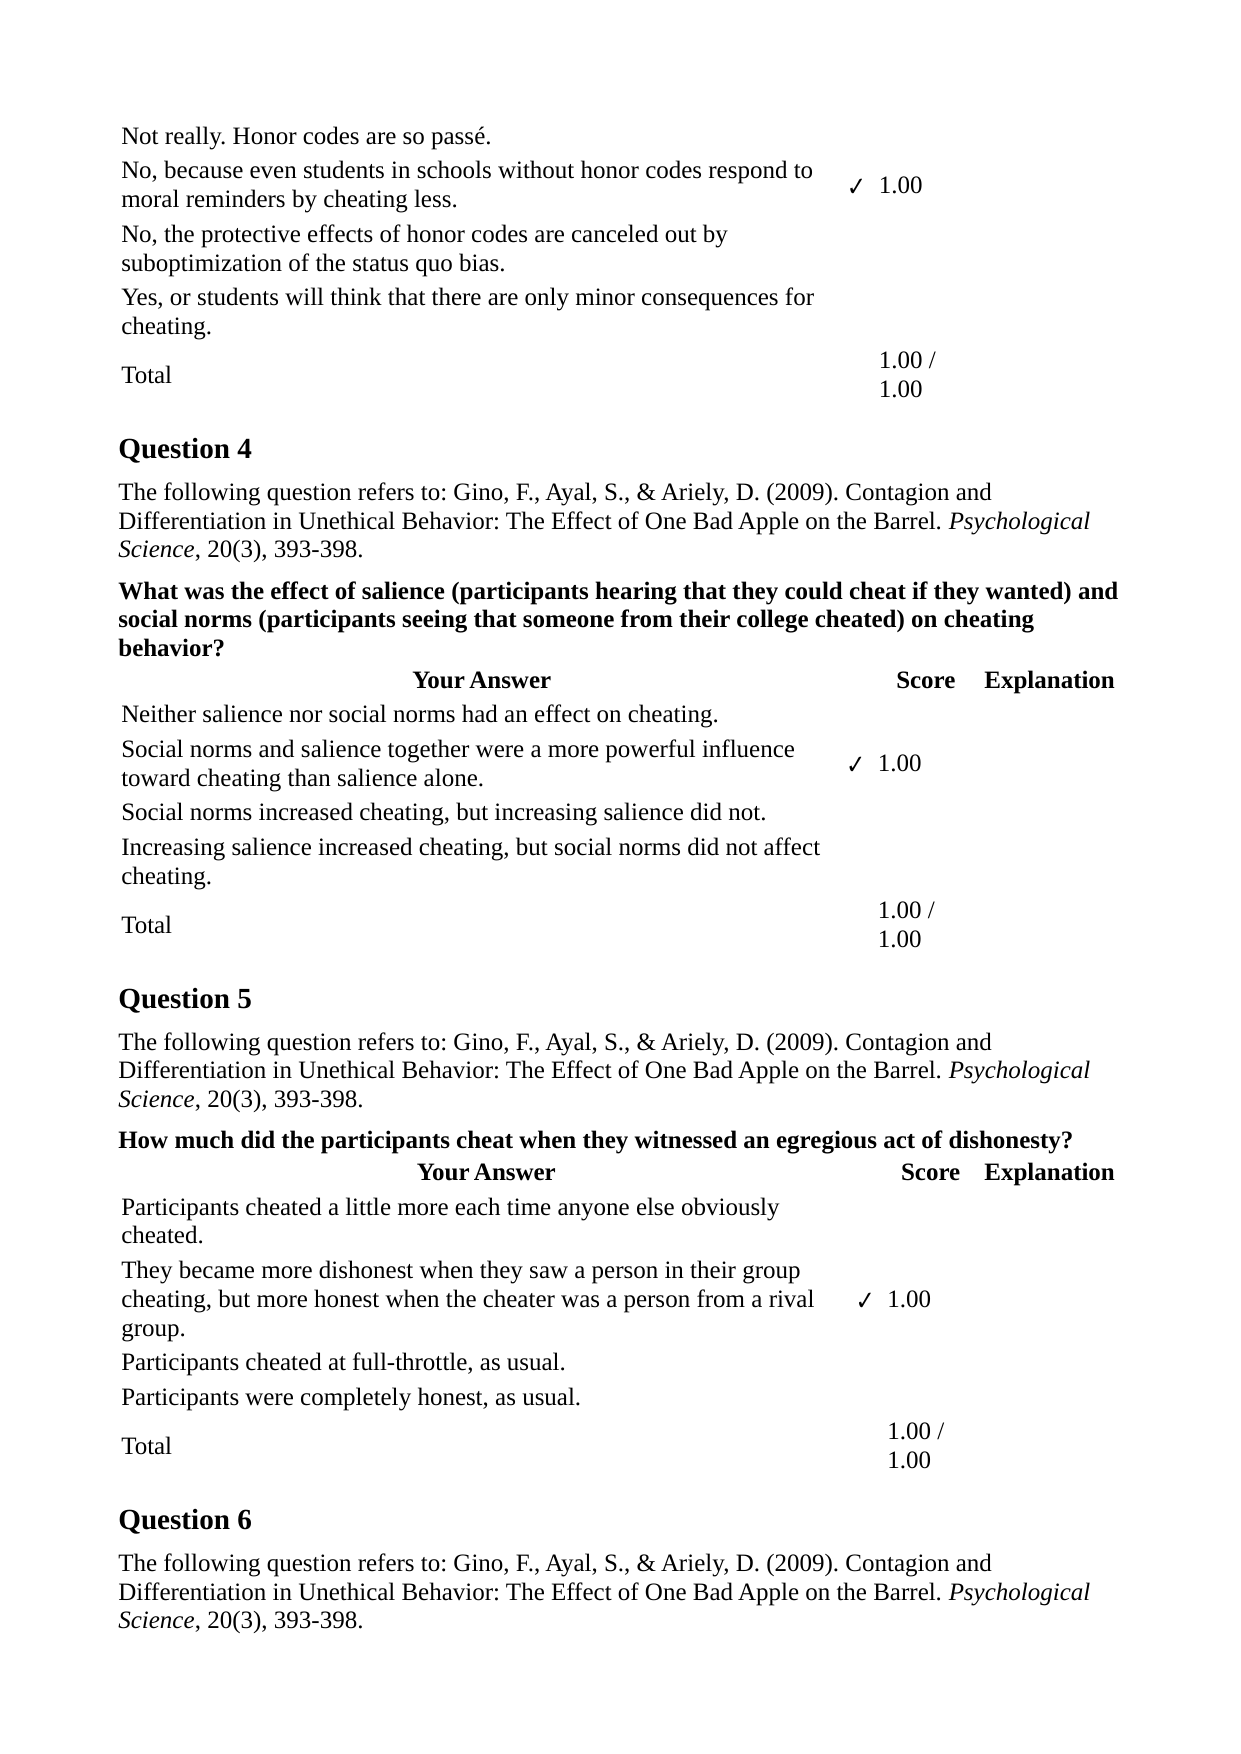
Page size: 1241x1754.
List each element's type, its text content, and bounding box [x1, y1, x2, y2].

table_cell [884, 1344, 977, 1379]
text The following question refers to: Gino, F., Ayal, S., & Ariely, D. (2009). Contagion and Differentiation in Unethical Behavior: The Effect of One Bad Apple on the Barrel. Psychological Science, 20(3), 393-398. [118, 1548, 1122, 1634]
table_cell [977, 1379, 1122, 1413]
table_cell Social norms increased cheating, but increasing salience did not. [118, 795, 845, 829]
text The following question refers to: Gino, F., Ayal, S., & Ariely, D. (2009). Contagion and Differentiation in Unethical Behavior: The Effect of One Bad Apple on the Barrel. Psychological Science, 20(3), 393-398. [118, 1027, 1122, 1113]
subtitle Question 5 [118, 981, 1122, 1014]
table_cell [977, 893, 1122, 956]
table_cell Neither salience nor social norms had an effect on cheating. [118, 697, 845, 731]
table_cell [977, 731, 1122, 794]
text What was the effect of salience (participants hearing that they could cheat if they wanted) and social norms (participants seeing that someone from their college cheated) on cheating behavior? [118, 576, 1122, 662]
table_cell ✔ [845, 731, 875, 794]
table_cell 1.00 / 1.00 [875, 893, 977, 956]
table_cell 1.00 [875, 731, 977, 794]
table_cell 1.00 / 1.00 [884, 1414, 977, 1477]
table_cell [845, 795, 875, 829]
table_header [854, 1154, 884, 1189]
table_header Explanation [977, 1154, 1122, 1189]
table_cell [977, 697, 1122, 731]
table_cell [875, 697, 977, 731]
table_cell [977, 829, 1122, 892]
subtitle Question 6 [118, 1502, 1122, 1535]
table_cell [846, 216, 876, 279]
table_cell [846, 279, 876, 343]
table_cell Total [118, 893, 845, 956]
table_cell [845, 697, 875, 731]
table_cell [875, 795, 977, 829]
table_cell ✔ [854, 1252, 884, 1344]
table_cell [977, 1344, 1122, 1379]
table_cell [854, 1379, 884, 1413]
table_cell Participants were completely honest, as usual. [118, 1379, 854, 1413]
table_cell Total [118, 343, 846, 406]
table_cell 1.00 / 1.00 [876, 343, 977, 406]
text The following question refers to: Gino, F., Ayal, S., & Ariely, D. (2009). Contagion and Differentiation in Unethical Behavior: The Effect of One Bad Apple on the Barrel. Psychological Science, 20(3), 393-398. [118, 477, 1122, 563]
table_header Score [875, 662, 977, 697]
table_cell ✔ [846, 153, 876, 216]
table_header Your Answer [118, 662, 845, 697]
table_cell [854, 1414, 884, 1477]
table_cell [845, 829, 875, 892]
table_cell [884, 1379, 977, 1413]
table_cell [977, 216, 1122, 279]
table_cell [977, 118, 1122, 153]
table_header Score [884, 1154, 977, 1189]
table_header Explanation [977, 662, 1122, 697]
table_cell [977, 279, 1122, 343]
table_cell Participants cheated at full-throttle, as usual. [118, 1344, 854, 1379]
table_cell 1.00 [884, 1252, 977, 1344]
table_cell [884, 1189, 977, 1252]
table_cell Participants cheated a little more each time anyone else obviously cheated. [118, 1189, 854, 1252]
table_cell [845, 893, 875, 956]
table_cell [876, 279, 977, 343]
table_cell No, because even students in schools without honor codes respond to moral reminders by cheating less. [118, 153, 846, 216]
table_cell [977, 1414, 1122, 1477]
table_cell Not really. Honor codes are so passé. [118, 118, 846, 153]
table_cell They became more dishonest when they saw a person in their group cheating, but more honest when the cheater was a person from a rival group. [118, 1252, 854, 1344]
table_cell [846, 343, 876, 406]
table_cell [875, 829, 977, 892]
table_cell Total [118, 1414, 854, 1477]
table_cell Increasing salience increased cheating, but social norms did not affect cheating. [118, 829, 845, 892]
table_cell [846, 118, 876, 153]
table_cell [854, 1344, 884, 1379]
table_cell [977, 1252, 1122, 1344]
text How much did the participants cheat when they witnessed an egregious act of dishonesty? [118, 1126, 1122, 1154]
table_cell Yes, or students will think that there are only minor consequences for cheating. [118, 279, 846, 343]
table_cell [854, 1189, 884, 1252]
table_cell [977, 1189, 1122, 1252]
table_header [845, 662, 875, 697]
subtitle Question 4 [118, 431, 1122, 464]
table_cell [876, 118, 977, 153]
table_cell [977, 153, 1122, 216]
table_cell [876, 216, 977, 279]
table_cell [977, 795, 1122, 829]
table_cell Social norms and salience together were a more powerful influence toward cheating than salience alone. [118, 731, 845, 794]
table_cell [977, 343, 1122, 406]
table_header Your Answer [118, 1154, 854, 1189]
table_cell 1.00 [876, 153, 977, 216]
table_cell No, the protective effects of honor codes are canceled out by suboptimization of the status quo bias. [118, 216, 846, 279]
